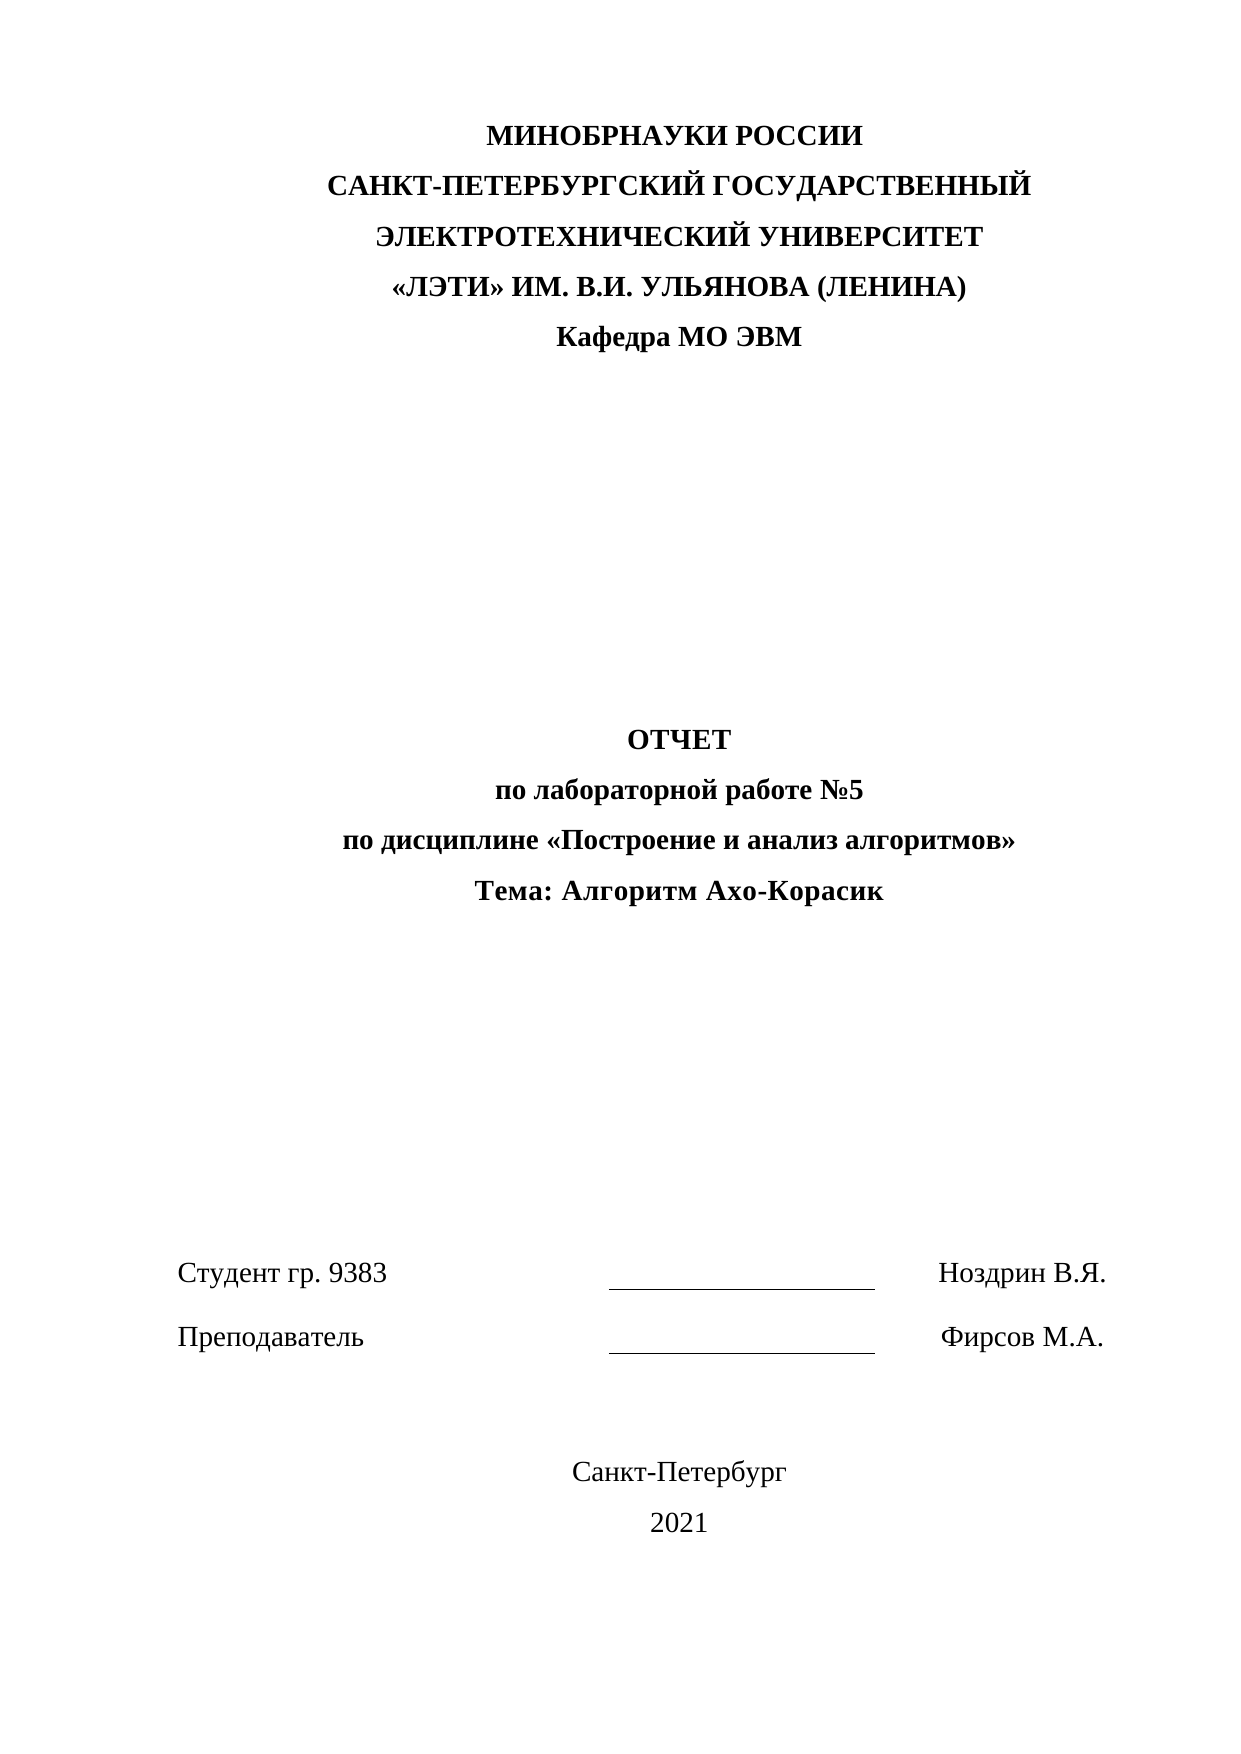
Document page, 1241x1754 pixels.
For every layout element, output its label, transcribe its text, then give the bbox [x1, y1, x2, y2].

table_cell [609, 1290, 875, 1353]
text электротехнический университет [177, 219, 1181, 252]
text по лабораторной работе №5 [177, 772, 1181, 806]
text 2021 [177, 1505, 1181, 1538]
table_cell Фирсов М.А. [875, 1289, 1170, 1353]
text «ЛЭТИ» им. В.И. Ульянова (Ленина) [177, 269, 1181, 303]
text по дисциплине «Построение и анализ алгоритмов» [177, 822, 1181, 856]
text отчет [177, 722, 1181, 755]
text Тема: Алгоритм Ахо-Корасик [177, 873, 1181, 906]
table_header Ноздрин В.Я. [875, 1225, 1170, 1289]
text МИНОБРНАУКИ РОССИИ [399, 118, 1181, 152]
text Санкт-Петербургский государственный [177, 168, 1181, 202]
text Санкт-Петербург [177, 1454, 1181, 1488]
table_header Студент гр. 9383 [166, 1225, 609, 1289]
table_cell Преподаватель [166, 1289, 609, 1353]
text Кафедра МО ЭВМ [177, 319, 1181, 353]
table_header [609, 1225, 875, 1289]
